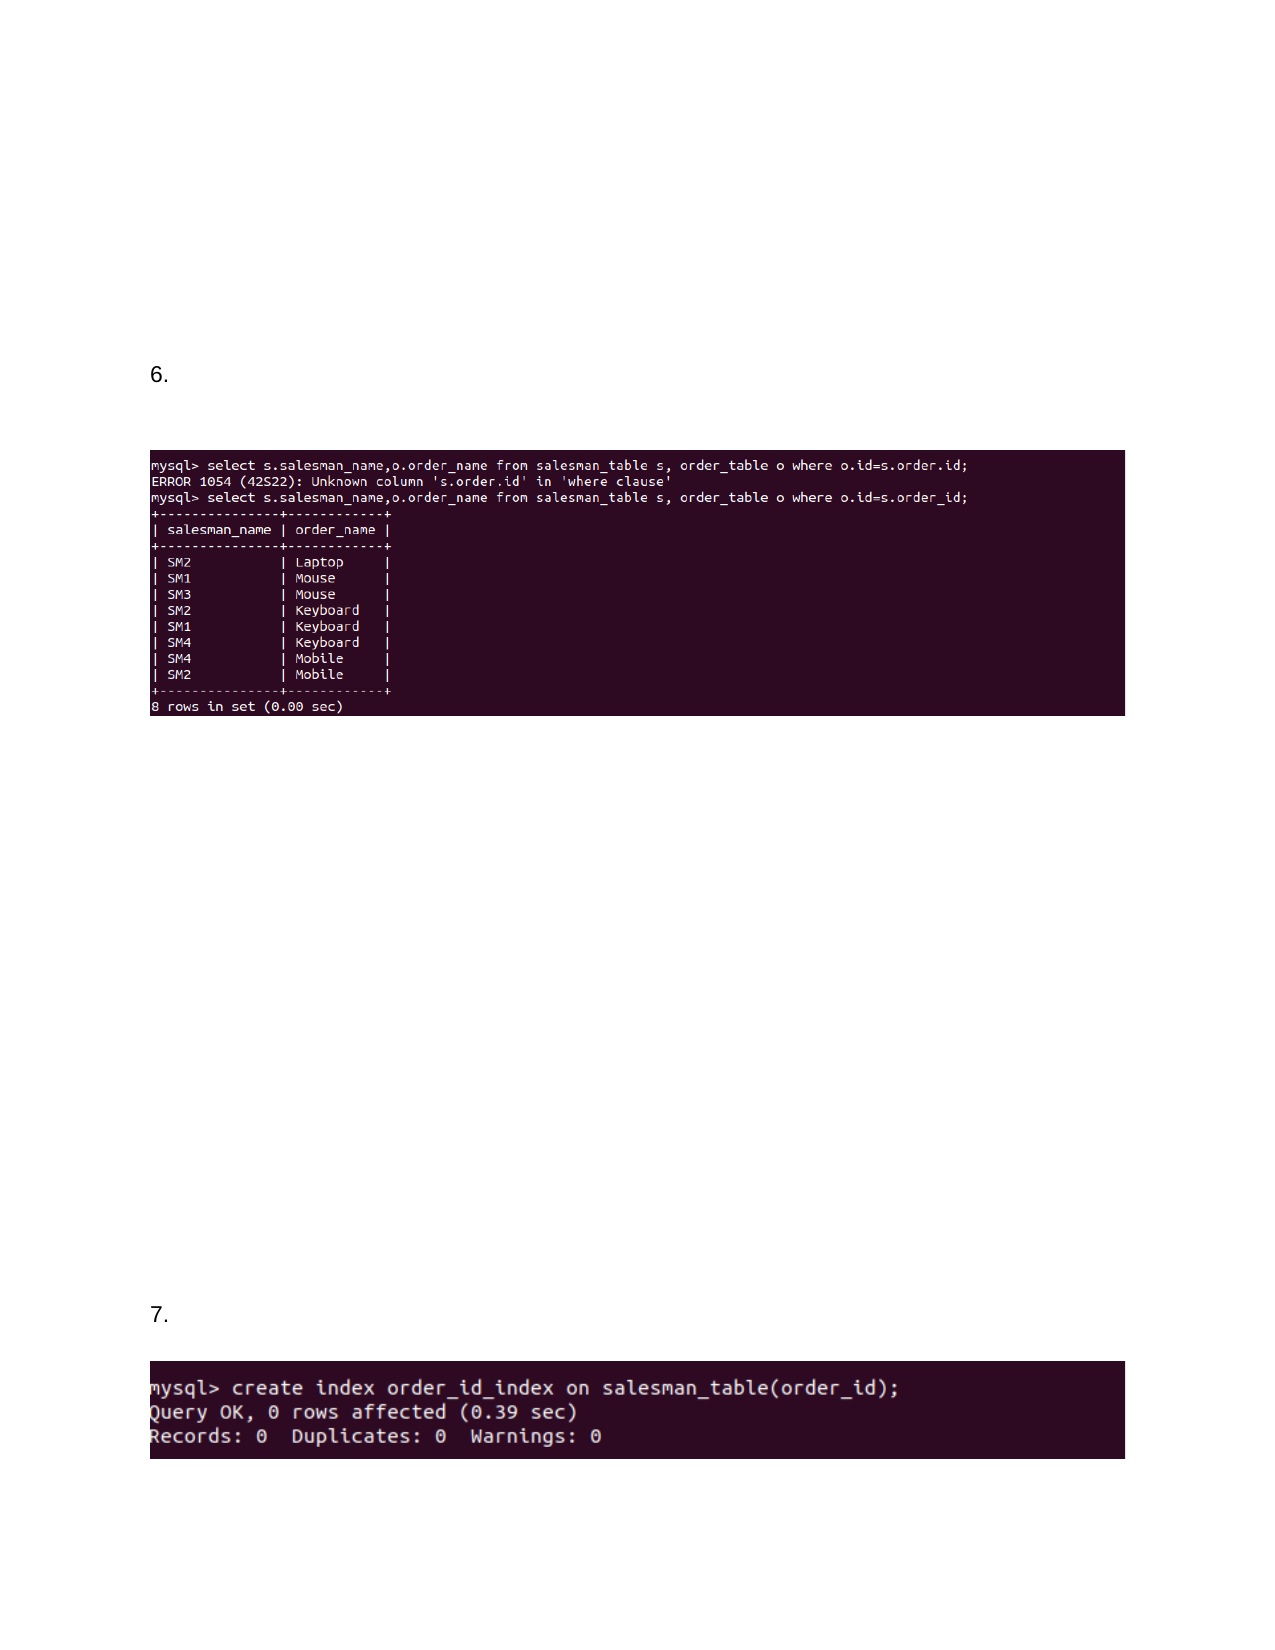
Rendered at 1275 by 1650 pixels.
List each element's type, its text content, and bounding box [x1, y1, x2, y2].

picture [150, 1361, 1125, 1459]
text 6. [150, 361, 1125, 388]
picture [150, 450, 1125, 716]
text 7. [150, 716, 1125, 1327]
